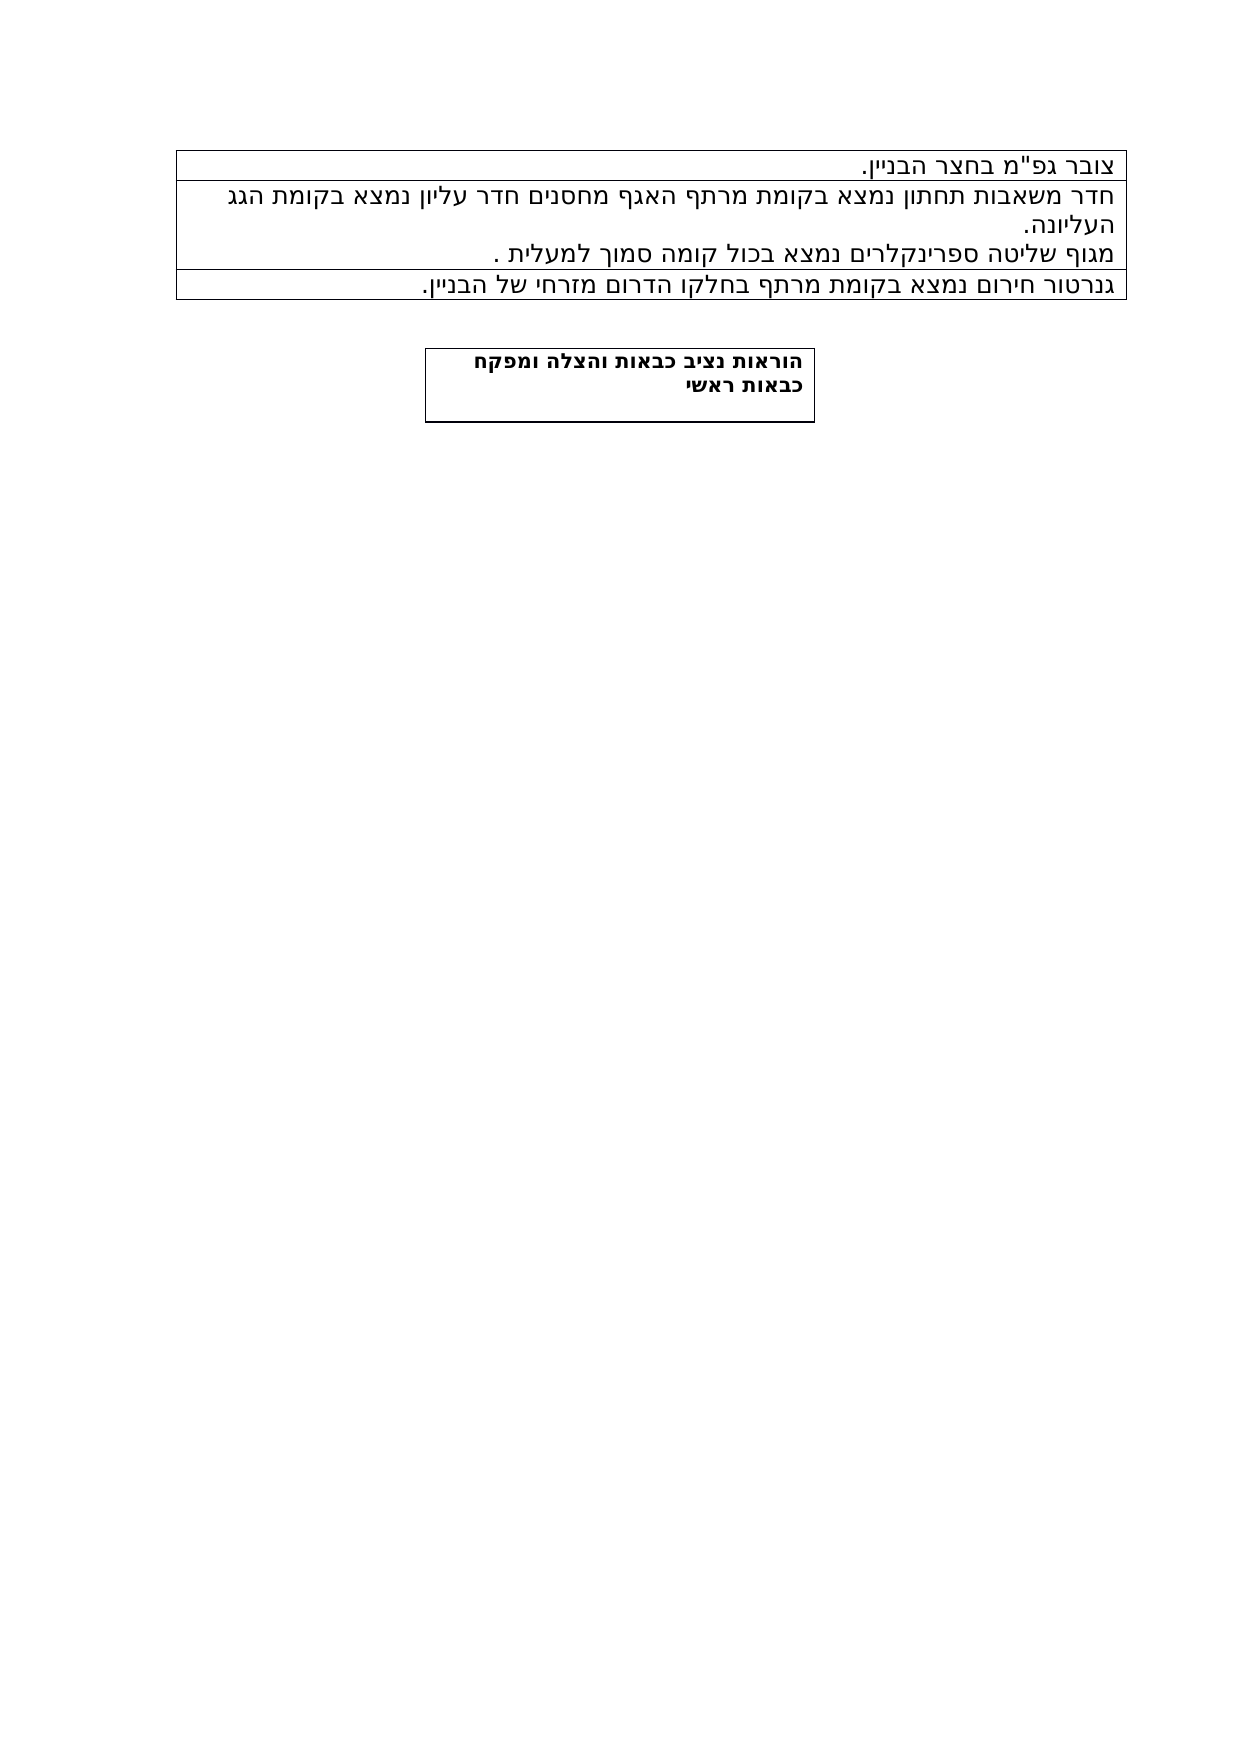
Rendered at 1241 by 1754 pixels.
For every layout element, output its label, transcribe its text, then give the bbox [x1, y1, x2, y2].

table_cell חדר משאבות תחתון נמצא בקומת מרתף האגף מחסנים חדר עליון נמצא בקומת הגג העליונה. מגוף שליטה ספרינקלרים נמצא בכול קומה סמוך למעלית . [177, 181, 1126, 269]
table_header צובר גפ"מ בחצר הבניין. [177, 151, 1126, 180]
table_header הוראות נציב כבאות והצלה ומפקח כבאות ראשי [426, 349, 814, 421]
table_cell גנרטור חירום נמצא בקומת מרתף בחלקו הדרום מזרחי של הבניין. [177, 270, 1126, 299]
